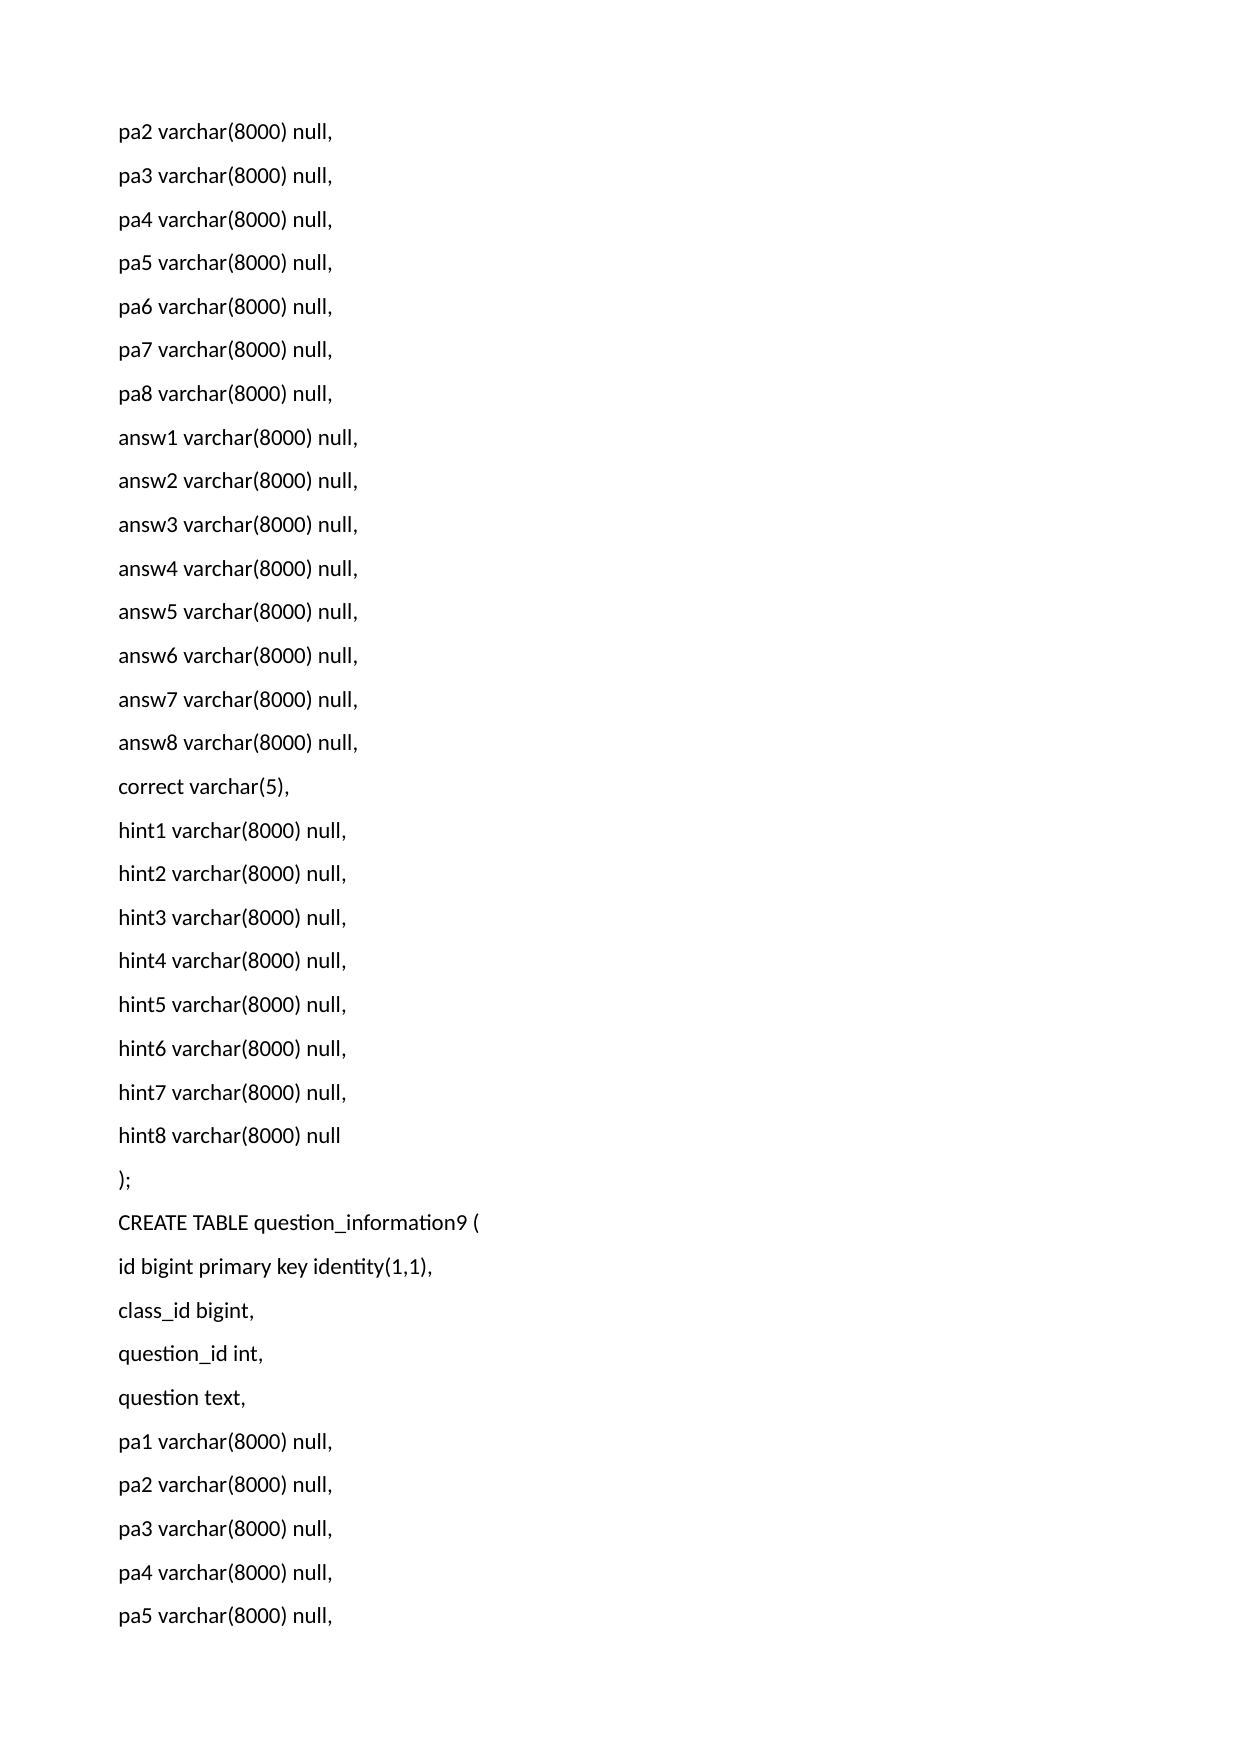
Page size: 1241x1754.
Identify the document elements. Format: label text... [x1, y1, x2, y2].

text id bigint primary key identity(1,1), [118, 1253, 1122, 1280]
text CREATE TABLE question_information9 ( [118, 1209, 1122, 1236]
text hint3 varchar(8000) null, [118, 904, 1122, 931]
text pa5 varchar(8000) null, [118, 249, 1122, 276]
text pa4 varchar(8000) null, [118, 1558, 1122, 1585]
text pa6 varchar(8000) null, [118, 293, 1122, 320]
text pa1 varchar(8000) null, [118, 1427, 1122, 1454]
text hint7 varchar(8000) null, [118, 1078, 1122, 1105]
text hint6 varchar(8000) null, [118, 1035, 1122, 1062]
text answ5 varchar(8000) null, [118, 598, 1122, 625]
text hint1 varchar(8000) null, [118, 816, 1122, 843]
text pa4 varchar(8000) null, [118, 205, 1122, 232]
text hint5 varchar(8000) null, [118, 991, 1122, 1018]
text pa7 varchar(8000) null, [118, 336, 1122, 363]
text pa8 varchar(8000) null, [118, 380, 1122, 407]
text class_id bigint, [118, 1297, 1122, 1323]
text answ7 varchar(8000) null, [118, 686, 1122, 712]
text answ6 varchar(8000) null, [118, 642, 1122, 669]
text answ2 varchar(8000) null, [118, 467, 1122, 494]
text ); [118, 1166, 1122, 1193]
text hint2 varchar(8000) null, [118, 860, 1122, 887]
text correct varchar(5), [118, 773, 1122, 800]
text answ4 varchar(8000) null, [118, 554, 1122, 582]
text question_id int, [118, 1340, 1122, 1367]
text pa2 varchar(8000) null, [118, 118, 1122, 145]
text answ8 varchar(8000) null, [118, 729, 1122, 756]
text question text, [118, 1384, 1122, 1411]
text pa3 varchar(8000) null, [118, 1515, 1122, 1542]
text pa5 varchar(8000) null, [118, 1602, 1122, 1629]
text pa2 varchar(8000) null, [118, 1471, 1122, 1498]
text answ3 varchar(8000) null, [118, 511, 1122, 538]
text hint8 varchar(8000) null [118, 1122, 1122, 1149]
text pa3 varchar(8000) null, [118, 162, 1122, 189]
text hint4 varchar(8000) null, [118, 947, 1122, 974]
text answ1 varchar(8000) null, [118, 424, 1122, 451]
